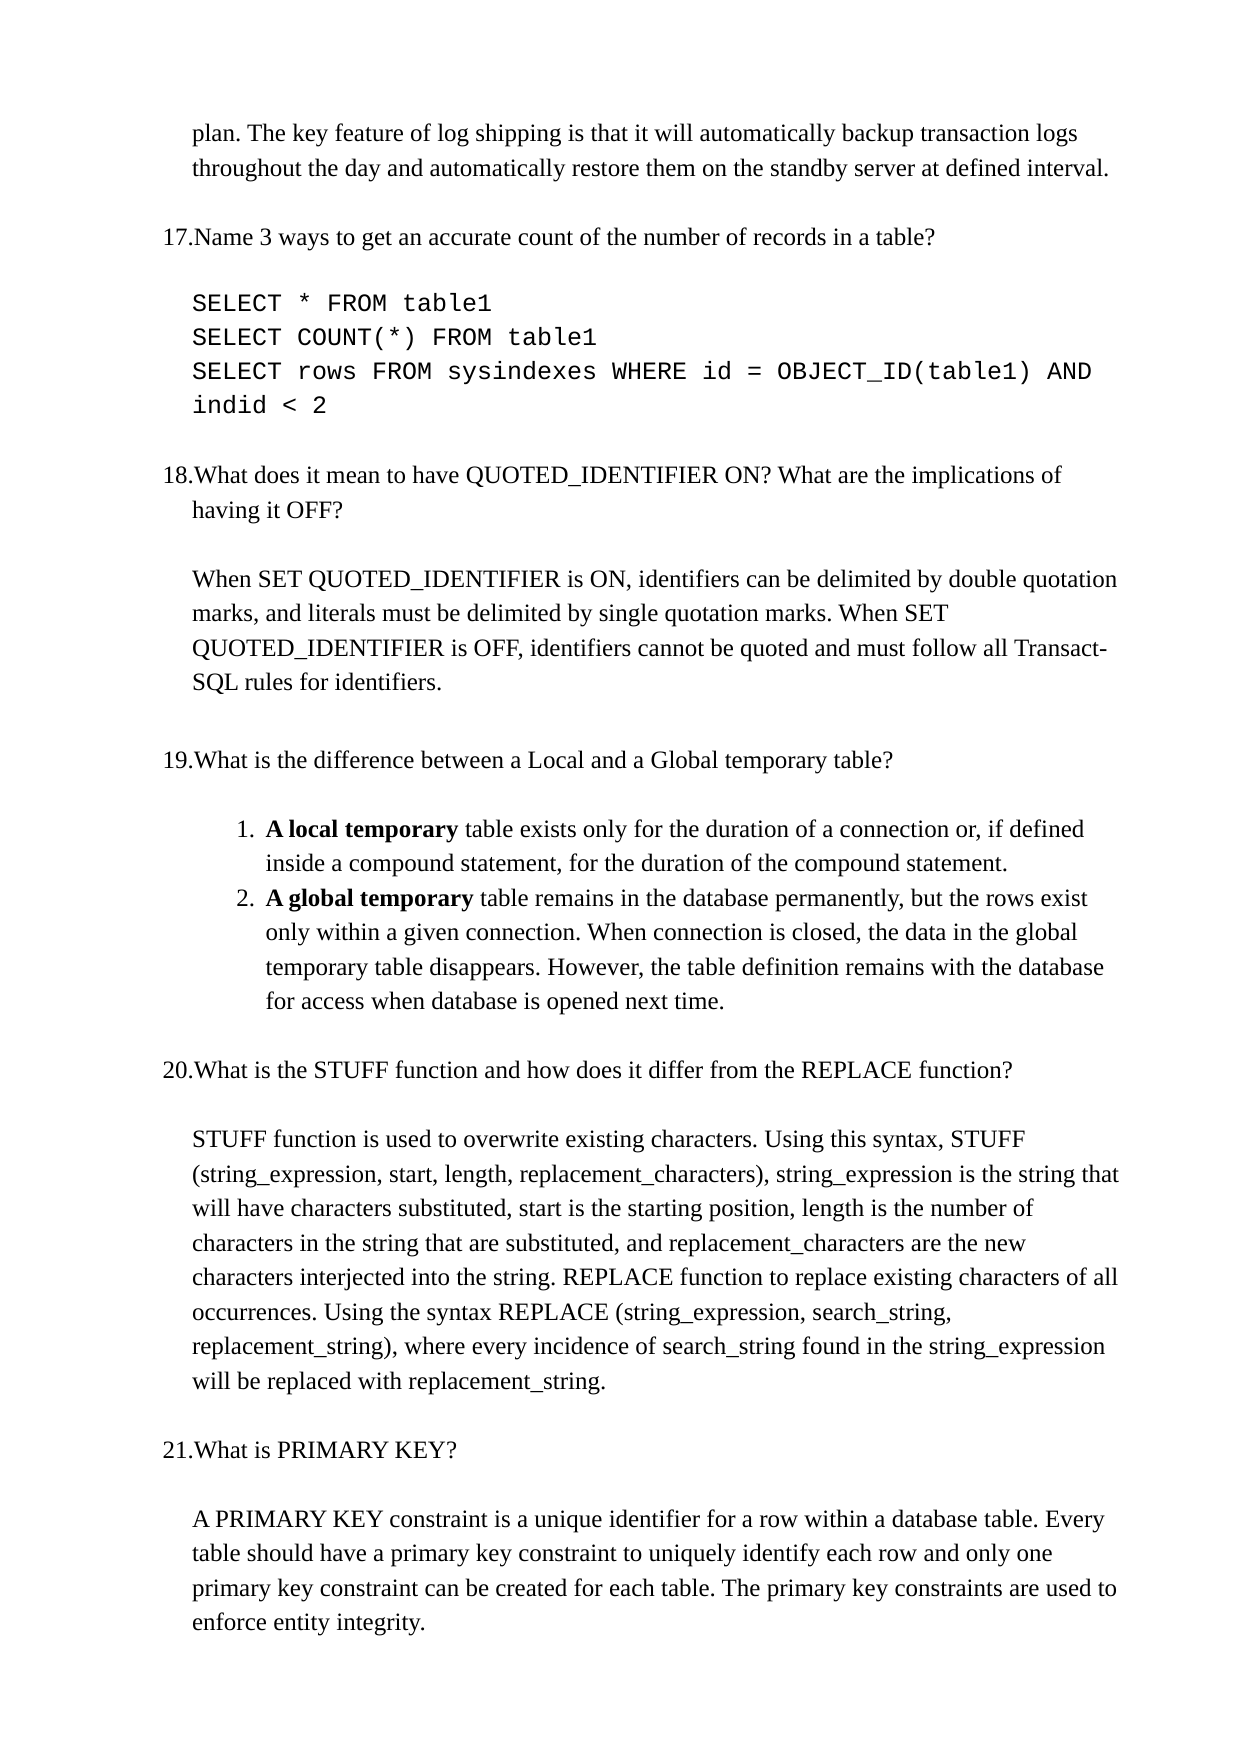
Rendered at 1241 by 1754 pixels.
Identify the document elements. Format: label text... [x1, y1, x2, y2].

list A local temporary table exists only for the duration of a connection or, if defined inside a compound statement, for the duration of the compound statement. [236, 814, 1122, 877]
list What is PRIMARY KEY? [162, 1435, 1122, 1463]
list What is the STUFF function and how does it differ from the REPLACE function? [162, 1055, 1122, 1084]
list plan. The key feature of log shipping is that it will automatically backup transaction logs throughout the day and automatically restore them on the standby server at defined interval. [162, 118, 1122, 181]
list What does it mean to have QUOTED_IDENTIFIER ON? What are the implications of having it OFF? [162, 460, 1122, 524]
list A global temporary table remains in the database permanently, but the rows exist only within a given connection. When connection is closed, the data in the global temporary table disappears. However, the table definition remains with the database for access when database is opened next time. [236, 883, 1122, 1015]
list What is the difference between a Local and a Global temporary table? [162, 745, 1122, 774]
list When SET QUOTED_IDENTIFIER is ON, identifiers can be delimited by double quotation marks, and literals must be delimited by single quotation marks. When SET QUOTED_IDENTIFIER is OFF, identifiers cannot be quoted and must follow all Transact-SQL rules for identifiers. [162, 564, 1122, 696]
list A PRIMARY KEY constraint is a unique identifier for a row within a database table. Every table should have a primary key constraint to uniquely identify each row and only one primary key constraint can be created for each table. The primary key constraints are used to enforce entity integrity. [162, 1504, 1122, 1636]
list STUFF function is used to overwrite existing characters. Using this syntax, STUFF (string_expression, start, length, replacement_characters), string_expression is the string that will have characters substituted, start is the starting position, length is the number of characters in the string that are substituted, and replacement_characters are the new characters interjected into the string. REPLACE function to replace existing characters of all occurrences. Using the syntax REPLACE (string_expression, search_string, replacement_string), where every incidence of search_string found in the string_expression will be replaced with replacement_string. [162, 1124, 1122, 1394]
list Name 3 ways to get an accurate count of the number of records in a table? [162, 222, 1122, 250]
list SELECT * FROM table1 SELECT COUNT(*) FROM table1 SELECT rows FROM sysindexes WHERE id = OBJECT_ID(table1) AND indid < 2 [162, 291, 1122, 421]
